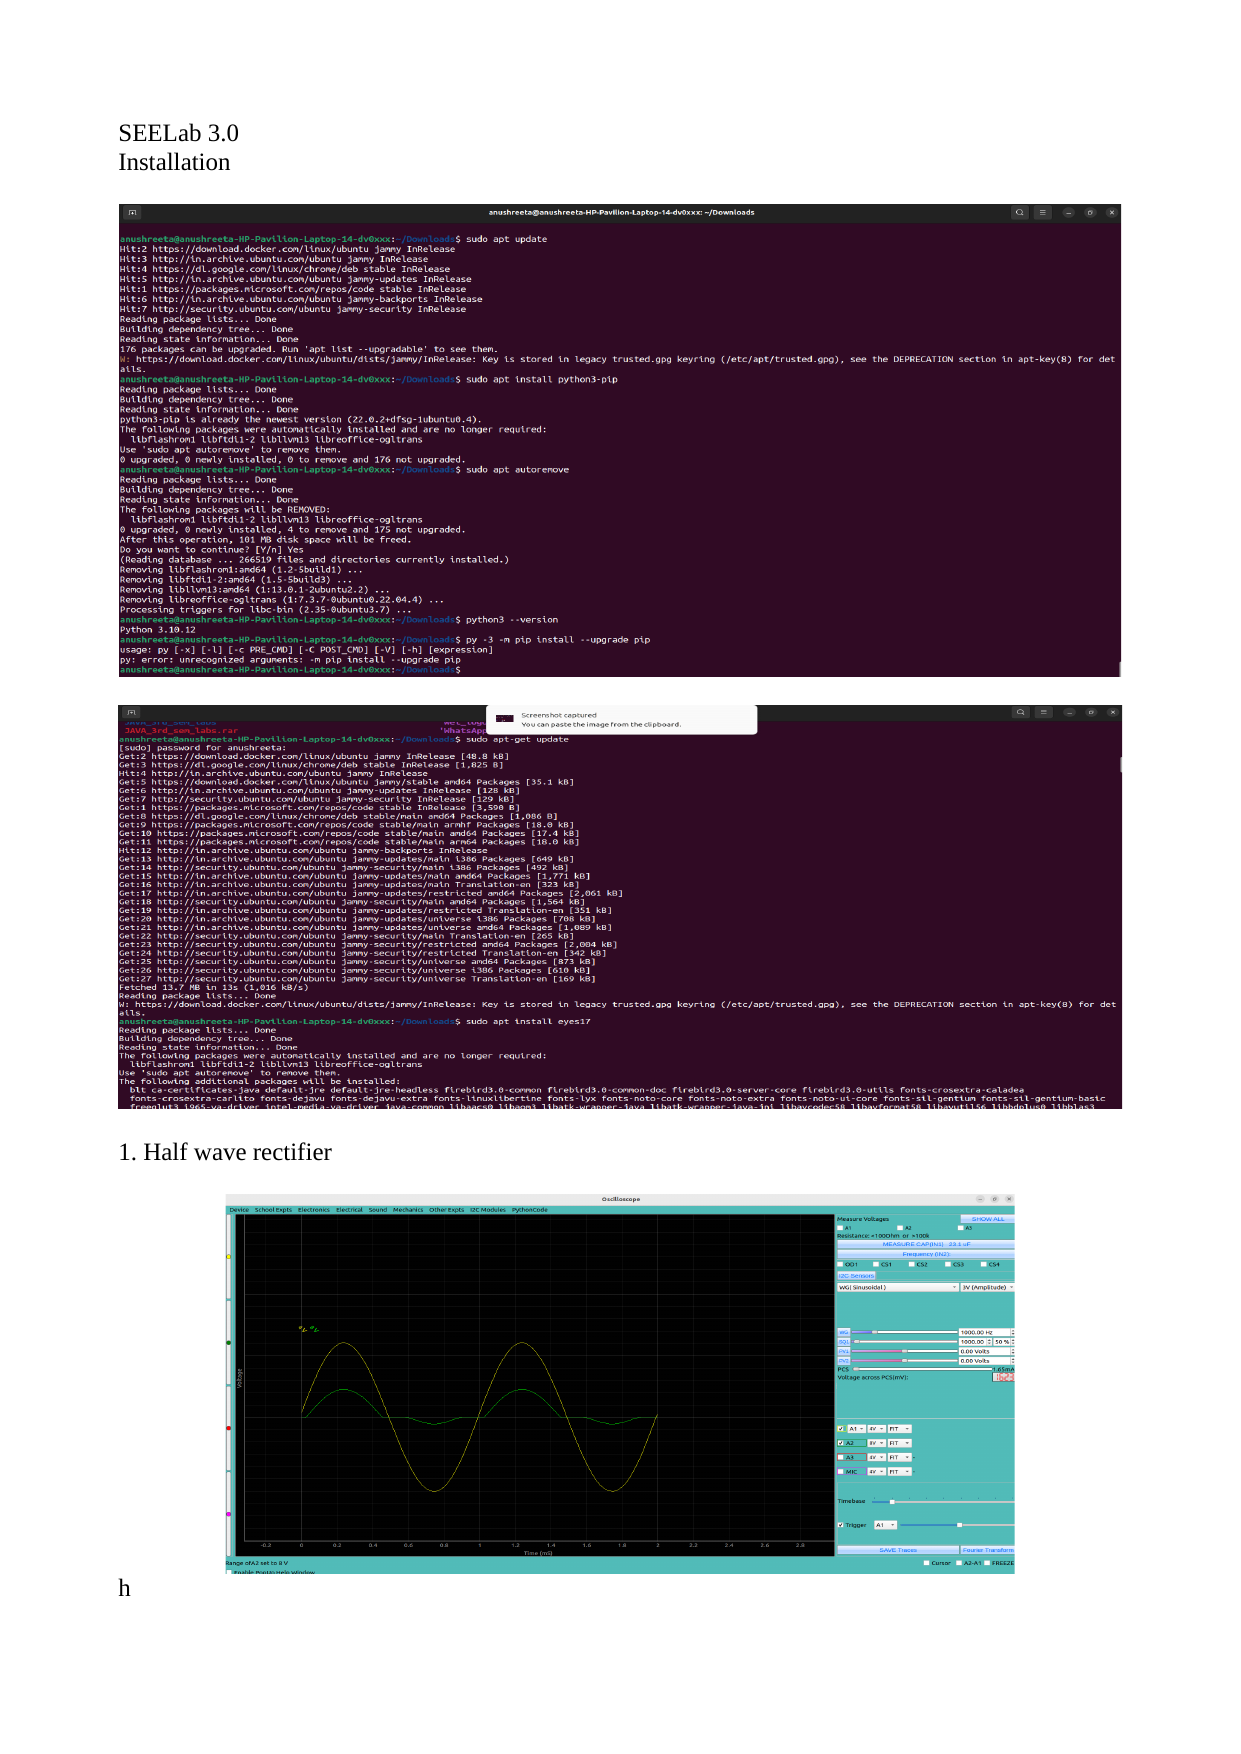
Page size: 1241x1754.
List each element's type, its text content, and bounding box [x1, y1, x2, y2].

text SEELab 3.0 [118, 118, 1122, 147]
text 1. Half wave rectifier [118, 1137, 1122, 1166]
picture [118, 705, 1123, 1109]
picture [225, 1194, 1015, 1574]
text h [118, 1194, 1122, 1602]
picture [119, 204, 1122, 677]
text Installation [118, 147, 1122, 176]
